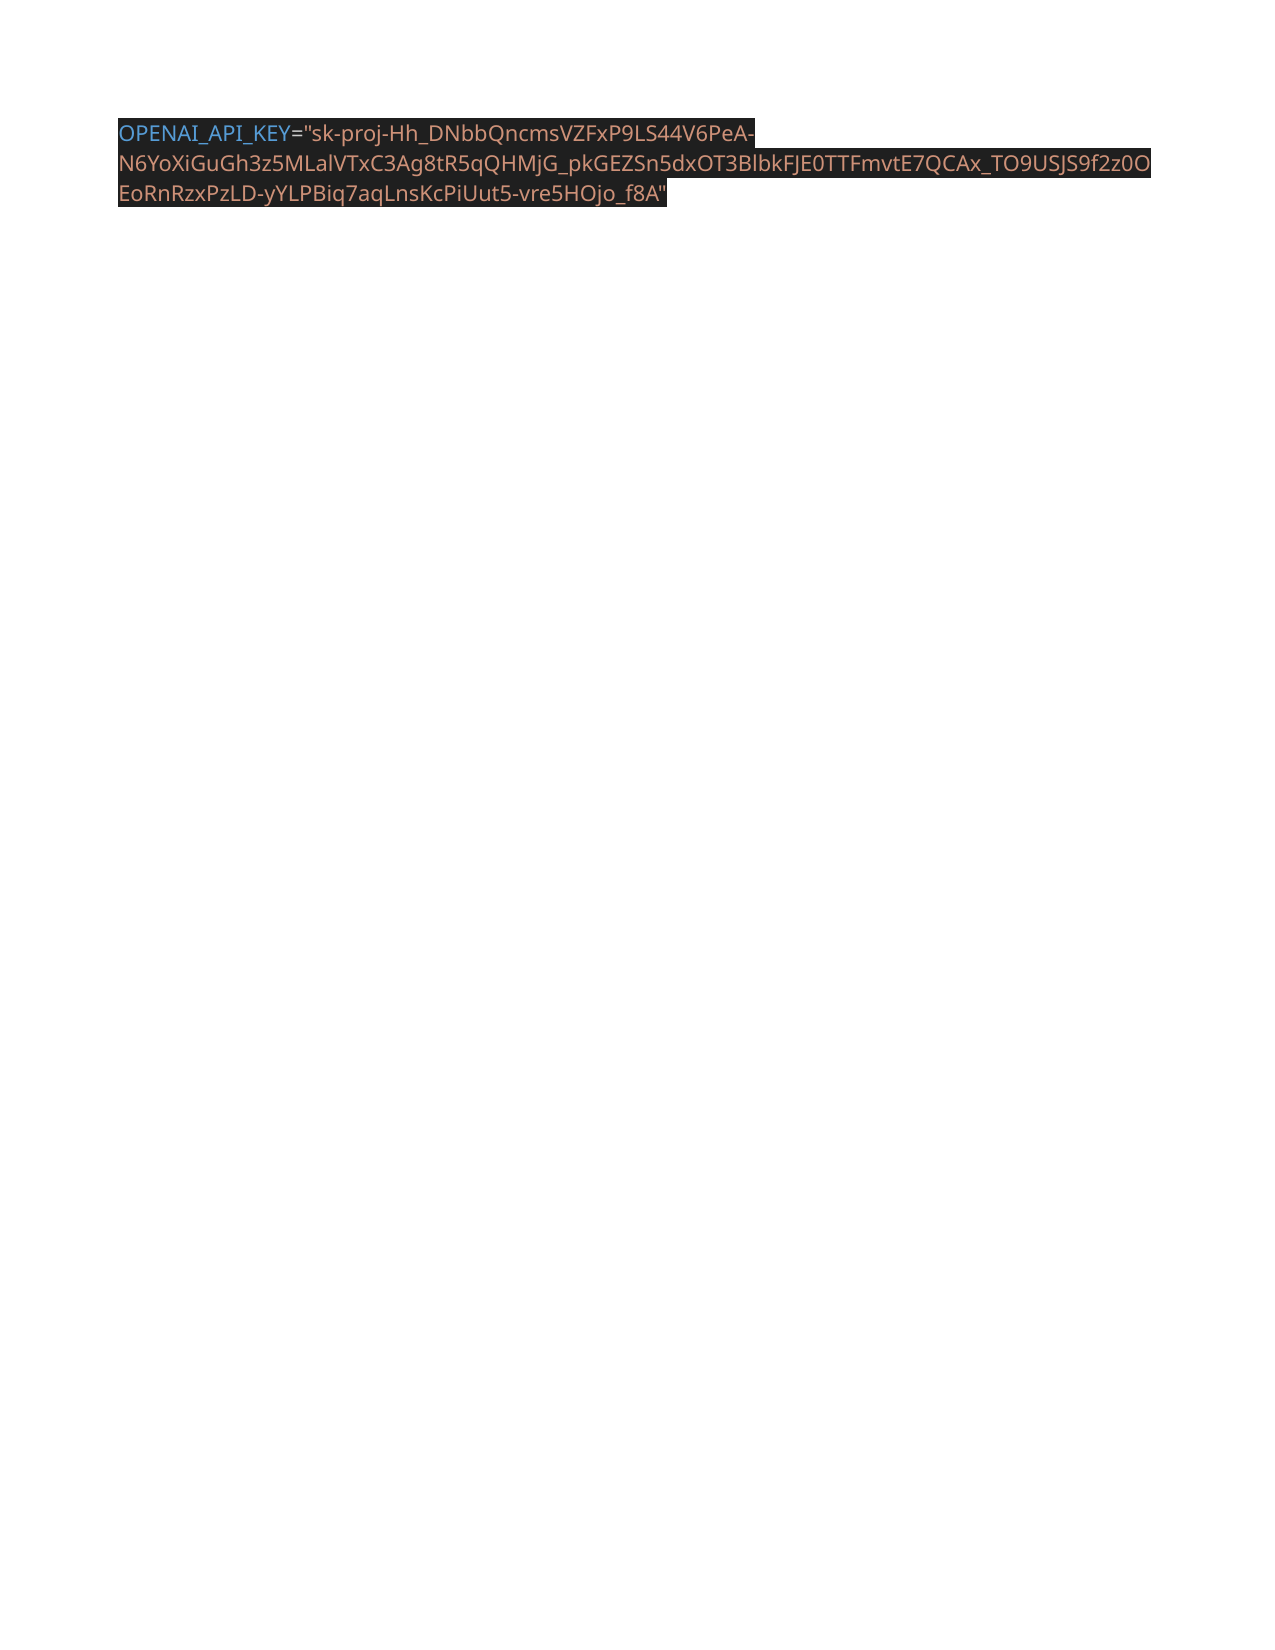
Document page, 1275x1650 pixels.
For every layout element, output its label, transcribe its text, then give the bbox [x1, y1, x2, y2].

text OPENAI_API_KEY="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" [118, 118, 1157, 207]
